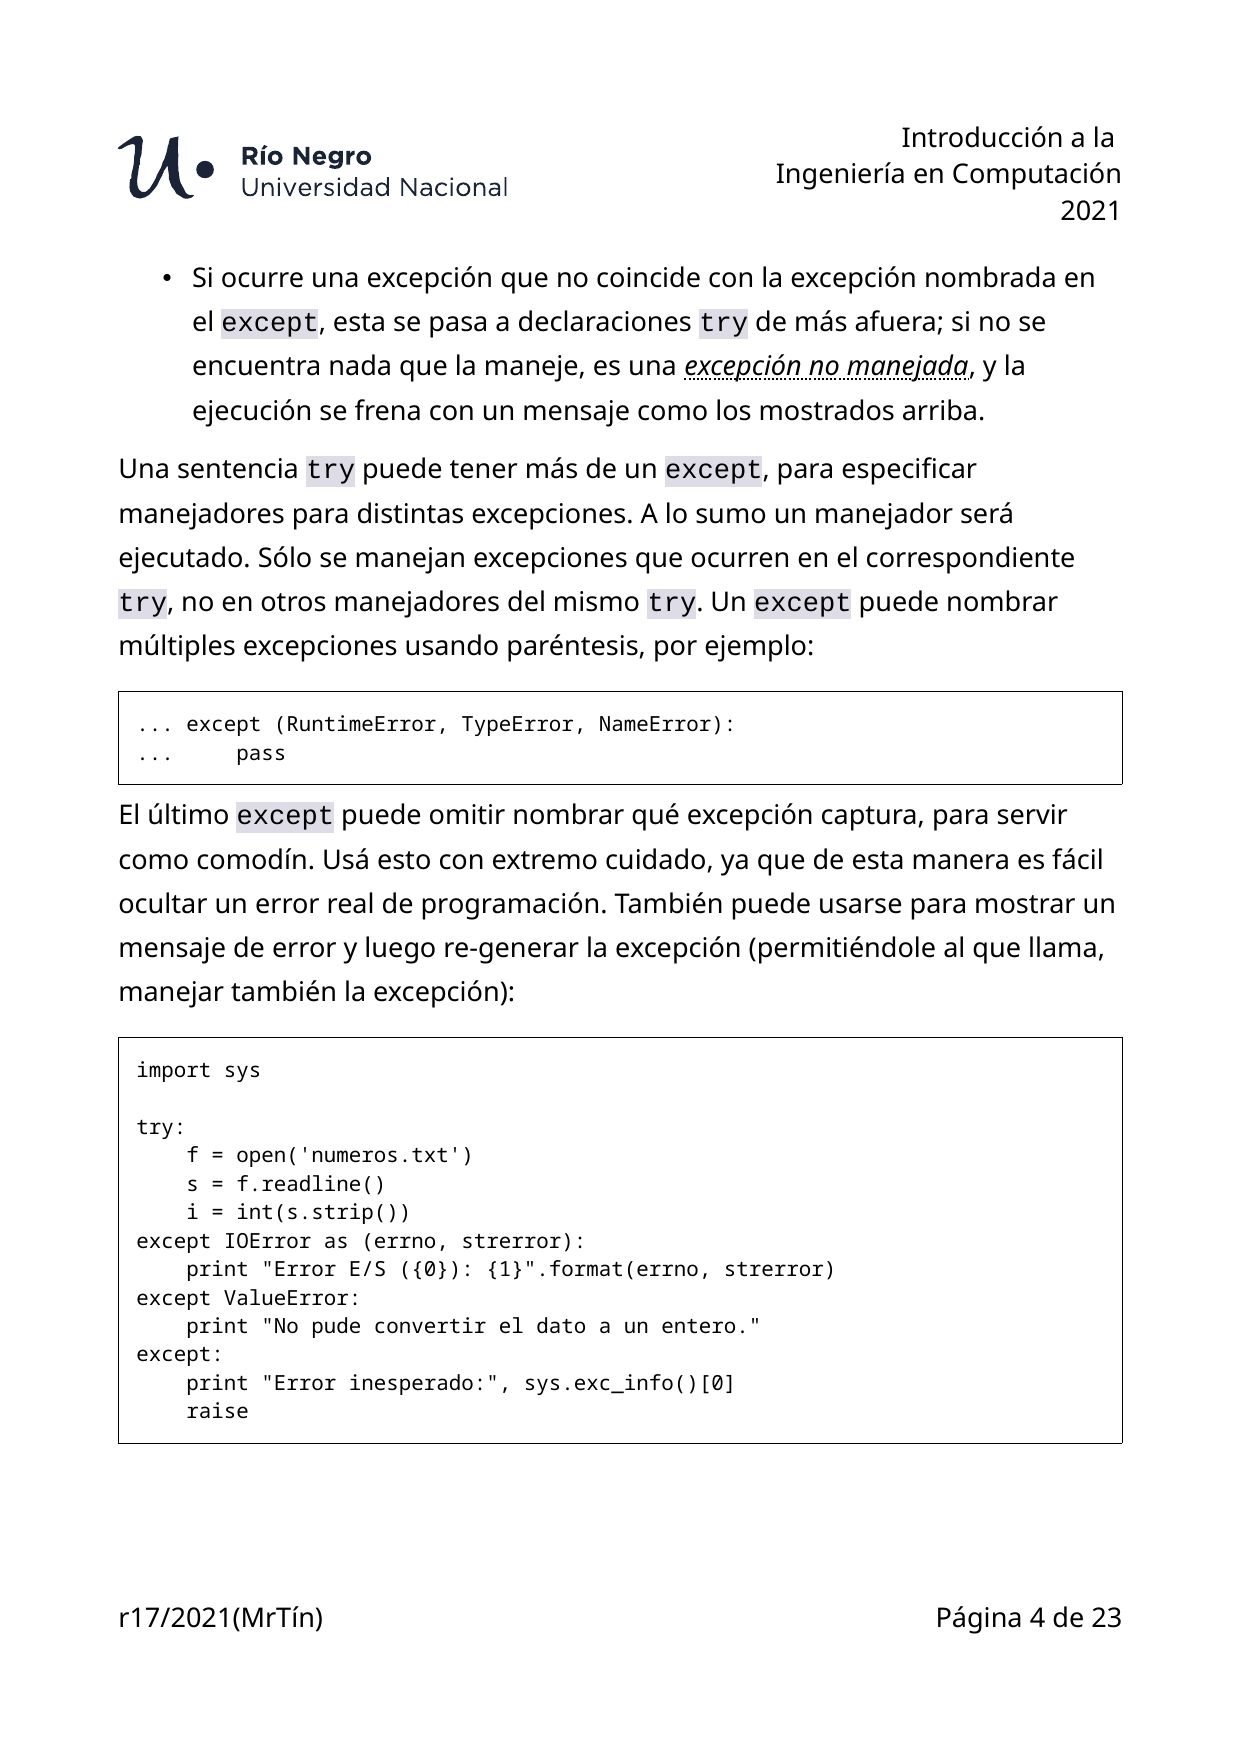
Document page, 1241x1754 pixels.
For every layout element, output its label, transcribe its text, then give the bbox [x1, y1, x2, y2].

text except IOError as (errno, strerror): [119, 1208, 1122, 1236]
text i = int(s.strip()) [119, 1179, 1122, 1208]
text raise [119, 1378, 1122, 1443]
text print "No pude convertir el dato a un entero." [119, 1293, 1122, 1322]
text except: [119, 1322, 1122, 1350]
text except ValueError: [119, 1265, 1122, 1293]
text s = f.readline() [119, 1151, 1122, 1179]
text try: [119, 1094, 1122, 1123]
text ... except (RuntimeError, TypeError, NameError): [119, 692, 1122, 720]
text El último except puede omitir nombrar qué excepción captura, para servir como comodín. Usá esto con extremo cuidado, ya que de esta manera es fácil ocultar un error real de programación. También puede usarse para mostrar un mensaje de error y luego re-generar la excepción (permitiéndole al que llama, manejar también la excepción): [118, 796, 1122, 1009]
text print "Error inesperado:", sys.exc_info()[0] [119, 1350, 1122, 1378]
text f = open('numeros.txt') [119, 1123, 1122, 1151]
list Si ocurre una excepción que no coincide con la excepción nombrada en el except, esta se pasa a declaraciones try de más afuera; si no se encuentra nada que la maneje, es una excepción no manejada, y la ejecución se frena con un mensaje como los mostrados arriba. [162, 258, 1122, 428]
text print "Error E/S ({0}): {1}".format(errno, strerror) [119, 1236, 1122, 1265]
text import sys [119, 1038, 1122, 1083]
text ... pass [119, 720, 1122, 784]
text Una sentencia try puede tener más de un except, para especificar manejadores para distintas excepciones. A lo sumo un manejador será ejecutado. Sólo se manejan excepciones que ocurren en el correspondiente try, no en otros manejadores del mismo try. Un except puede nombrar múltiples excepciones usando paréntesis, por ejemplo: [118, 450, 1122, 664]
